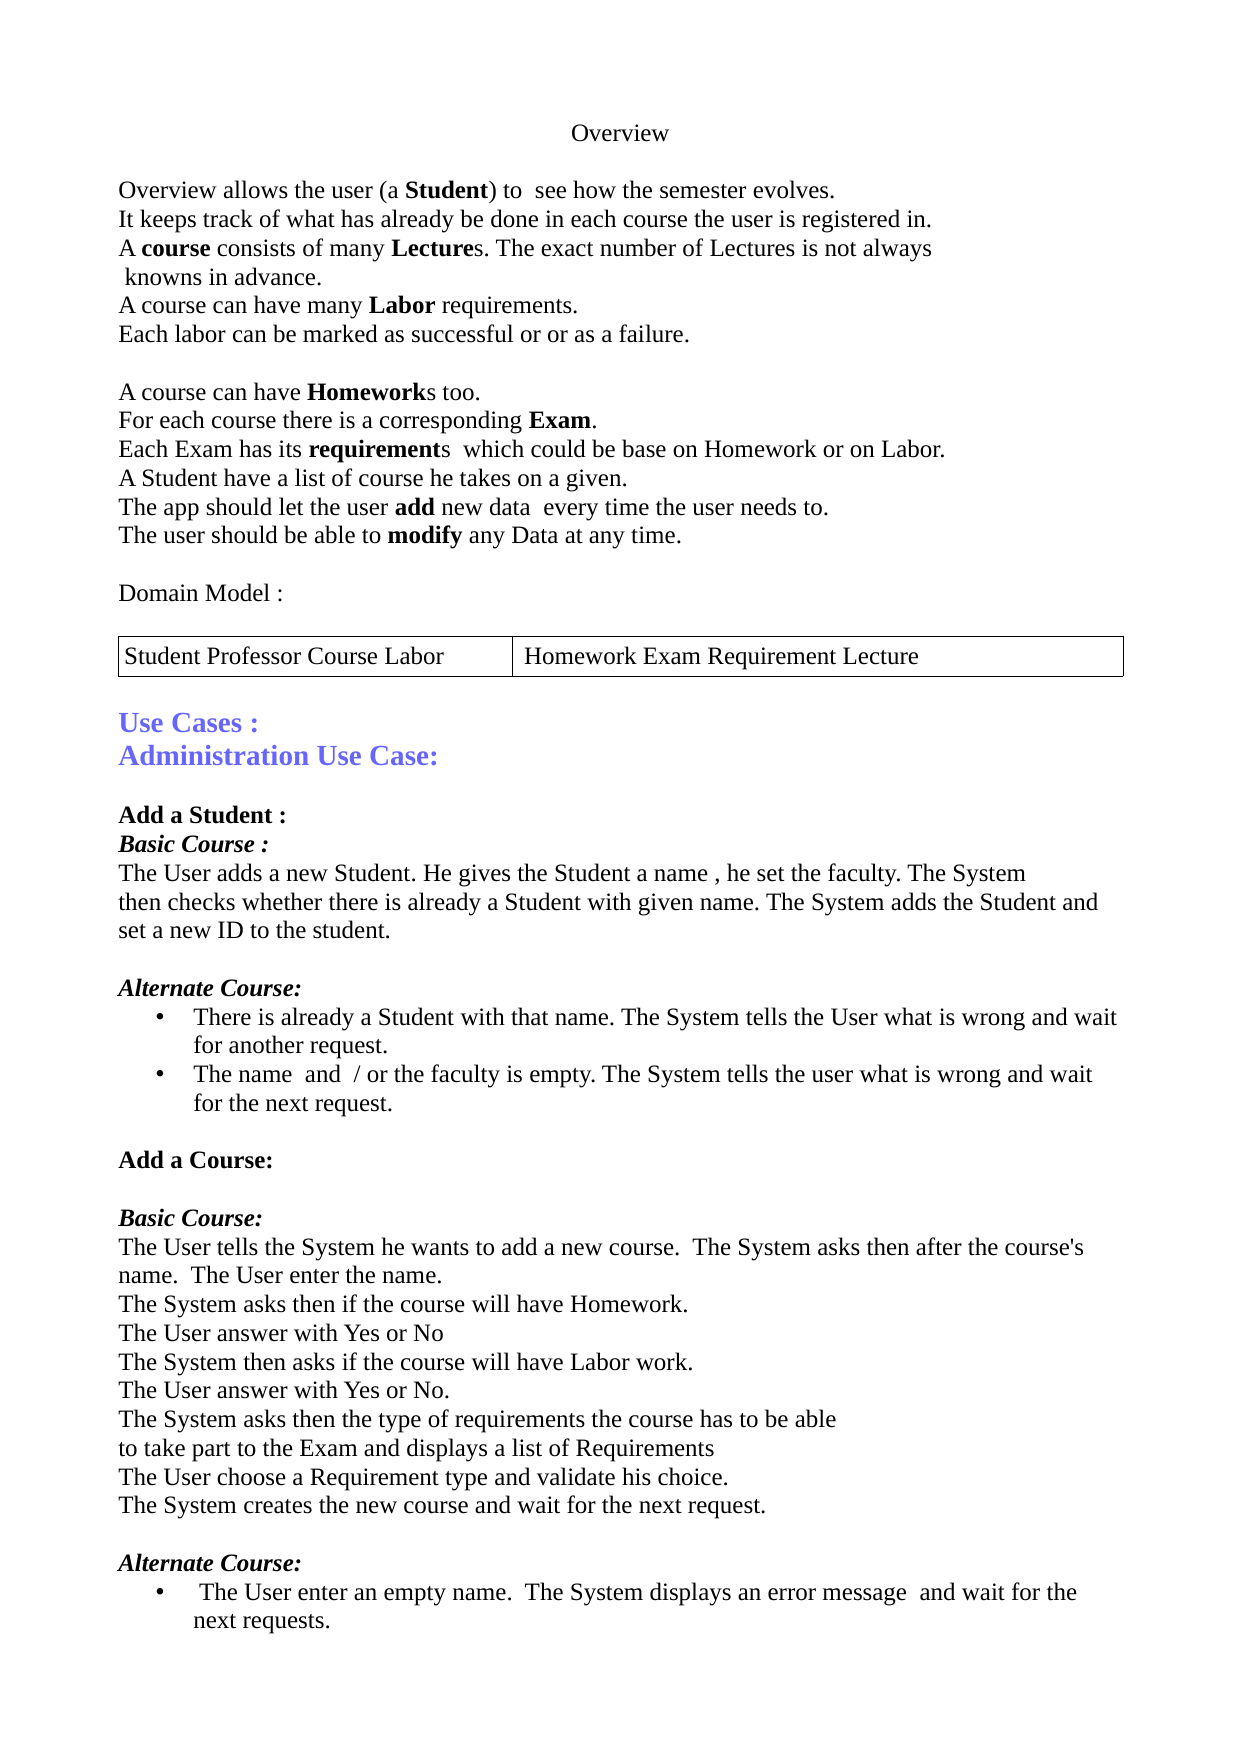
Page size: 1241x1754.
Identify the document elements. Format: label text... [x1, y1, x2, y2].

text Overview allows the user (a Student) to see how the semester evolves. [118, 176, 1122, 204]
text Each labor can be marked as successful or or as a failure. [118, 319, 1122, 348]
text The User choose a Requirement type and validate his choice. [118, 1462, 1122, 1491]
text A course can have many Labor requirements. [118, 291, 1122, 319]
text A course consists of many Lectures. The exact number of Lectures is not always [118, 233, 1122, 262]
text knowns in advance. [118, 262, 1122, 291]
text It keeps track of what has already be done in each course the user is registered in. [118, 204, 1122, 233]
text Add a Course: [118, 1146, 1122, 1174]
text then checks whether there is already a Student with given name. The System adds the Student and set a new ID to the student. [118, 887, 1122, 944]
text Add a Student : [118, 801, 1122, 829]
text The User answer with Yes or No [118, 1318, 1122, 1347]
text Alternate Course: [118, 973, 1122, 1002]
text The user should be able to modify any Data at any time. [118, 521, 1122, 549]
text The System asks then the type of requirements the course has to be able [118, 1404, 1122, 1433]
table_header Student Professor Course Labor [119, 637, 512, 676]
list There is already a Student with that name. The System tells the User what is wrong and wait for another request. [156, 1002, 1122, 1059]
text The app should let the user add new data every time the user needs to. [118, 492, 1122, 521]
text Each Exam has its requirements which could be base on Homework or on Labor. [118, 434, 1122, 463]
text Basic Course: [118, 1203, 1122, 1232]
text A Student have a list of course he takes on a given. [118, 463, 1122, 492]
text to take part to the Exam and displays a list of Requirements [118, 1433, 1122, 1462]
table_header Homework Exam Requirement Lecture [513, 637, 1123, 676]
text Overview [118, 118, 1122, 147]
text The User tells the System he wants to add a new course. The System asks then after the course's name. The User enter the name. [118, 1232, 1122, 1289]
text Administration Use Case: [118, 738, 1122, 772]
text Alternate Course: [118, 1548, 1122, 1577]
text Use Cases : [118, 705, 1122, 738]
text The User adds a new Student. He gives the Student a name , he set the faculty. The System [118, 858, 1122, 887]
text The System then asks if the course will have Labor work. [118, 1347, 1122, 1376]
text A course can have Homeworks too. [118, 377, 1122, 406]
text Basic Course : [118, 829, 1122, 858]
text Domain Model : [118, 578, 1122, 607]
list The User enter an empty name. The System displays an error message and wait for the next requests. [156, 1577, 1122, 1634]
list The name and / or the faculty is empty. The System tells the user what is wrong and wait for the next request. [156, 1059, 1122, 1117]
text The User answer with Yes or No. [118, 1376, 1122, 1404]
text The System creates the new course and wait for the next request. [118, 1491, 1122, 1519]
text The System asks then if the course will have Homework. [118, 1289, 1122, 1318]
text For each course there is a corresponding Exam. [118, 406, 1122, 434]
